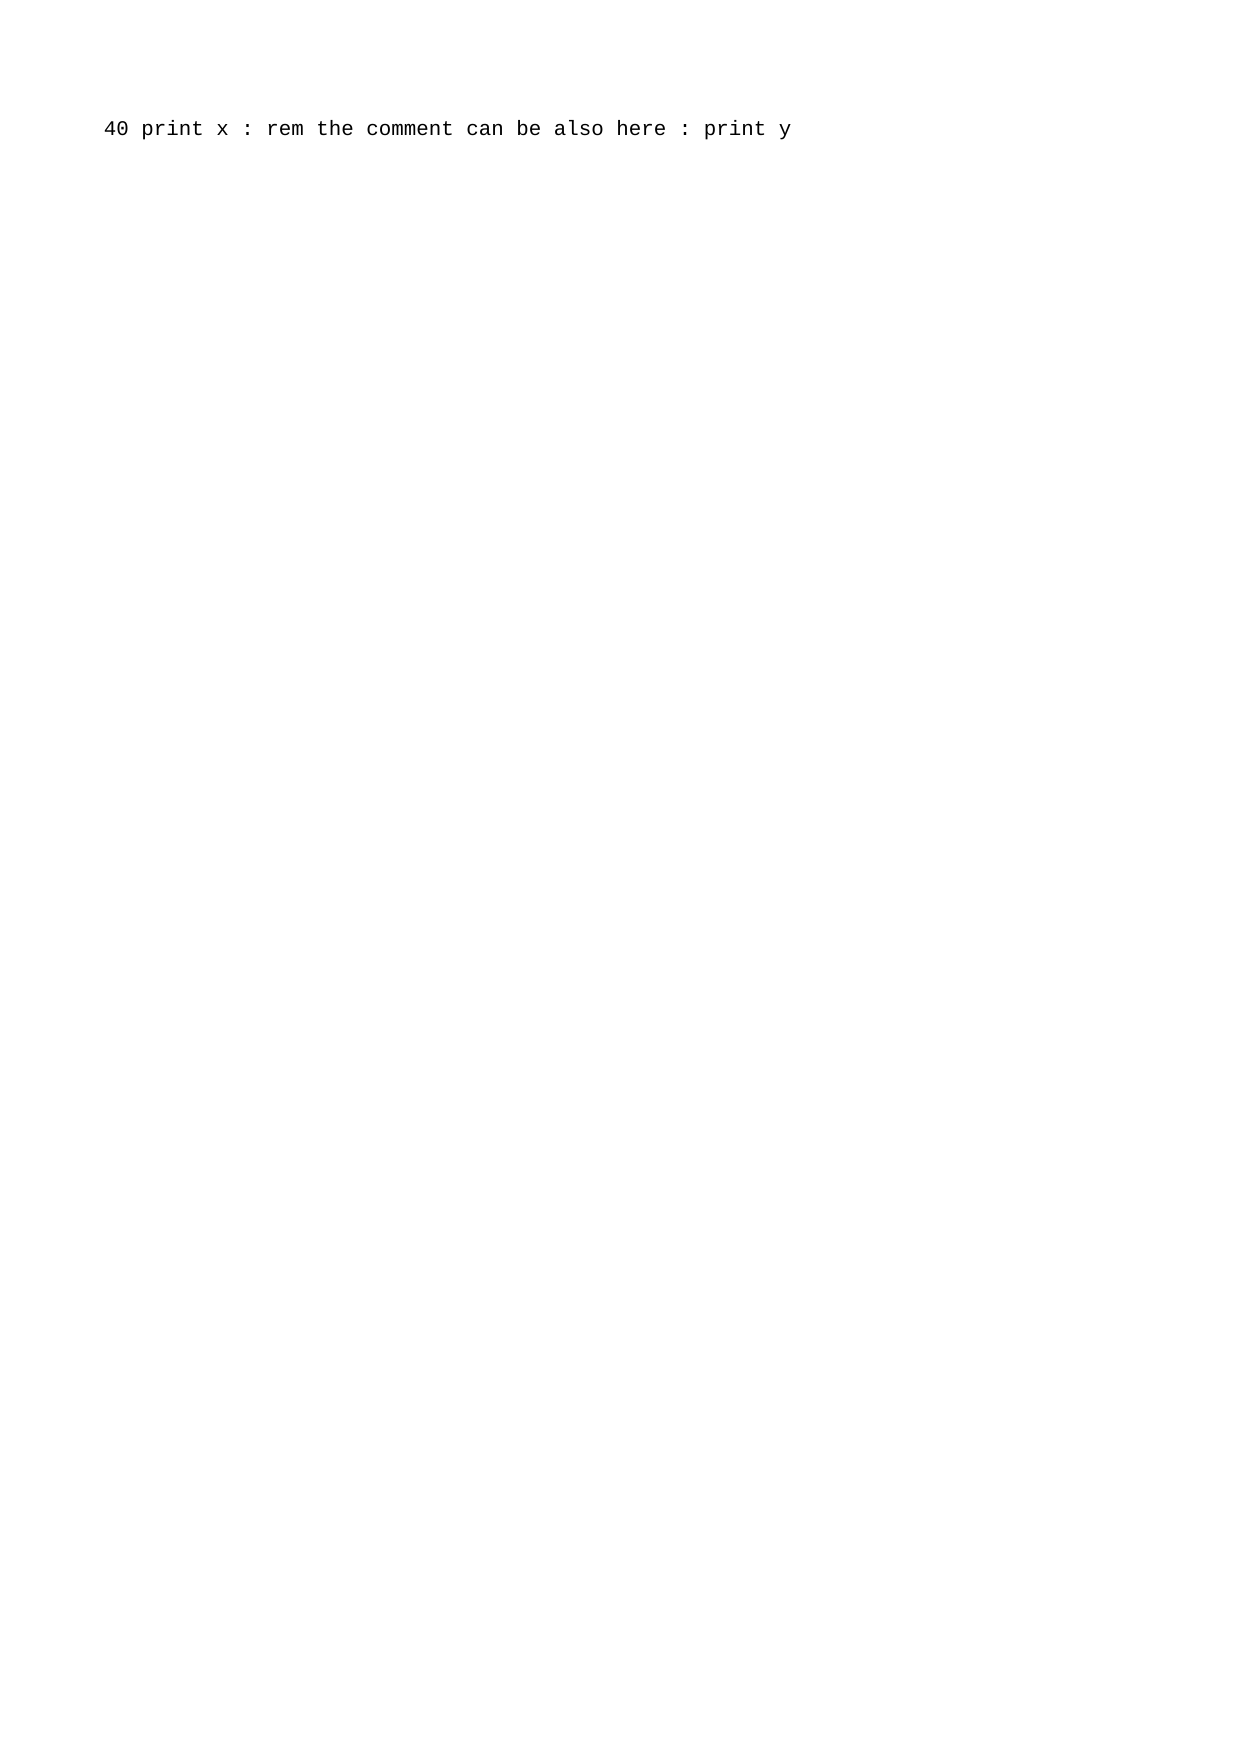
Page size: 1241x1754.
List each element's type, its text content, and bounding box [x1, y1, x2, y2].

text 40 print x : rem the comment can be also here : print y [103, 118, 1122, 142]
